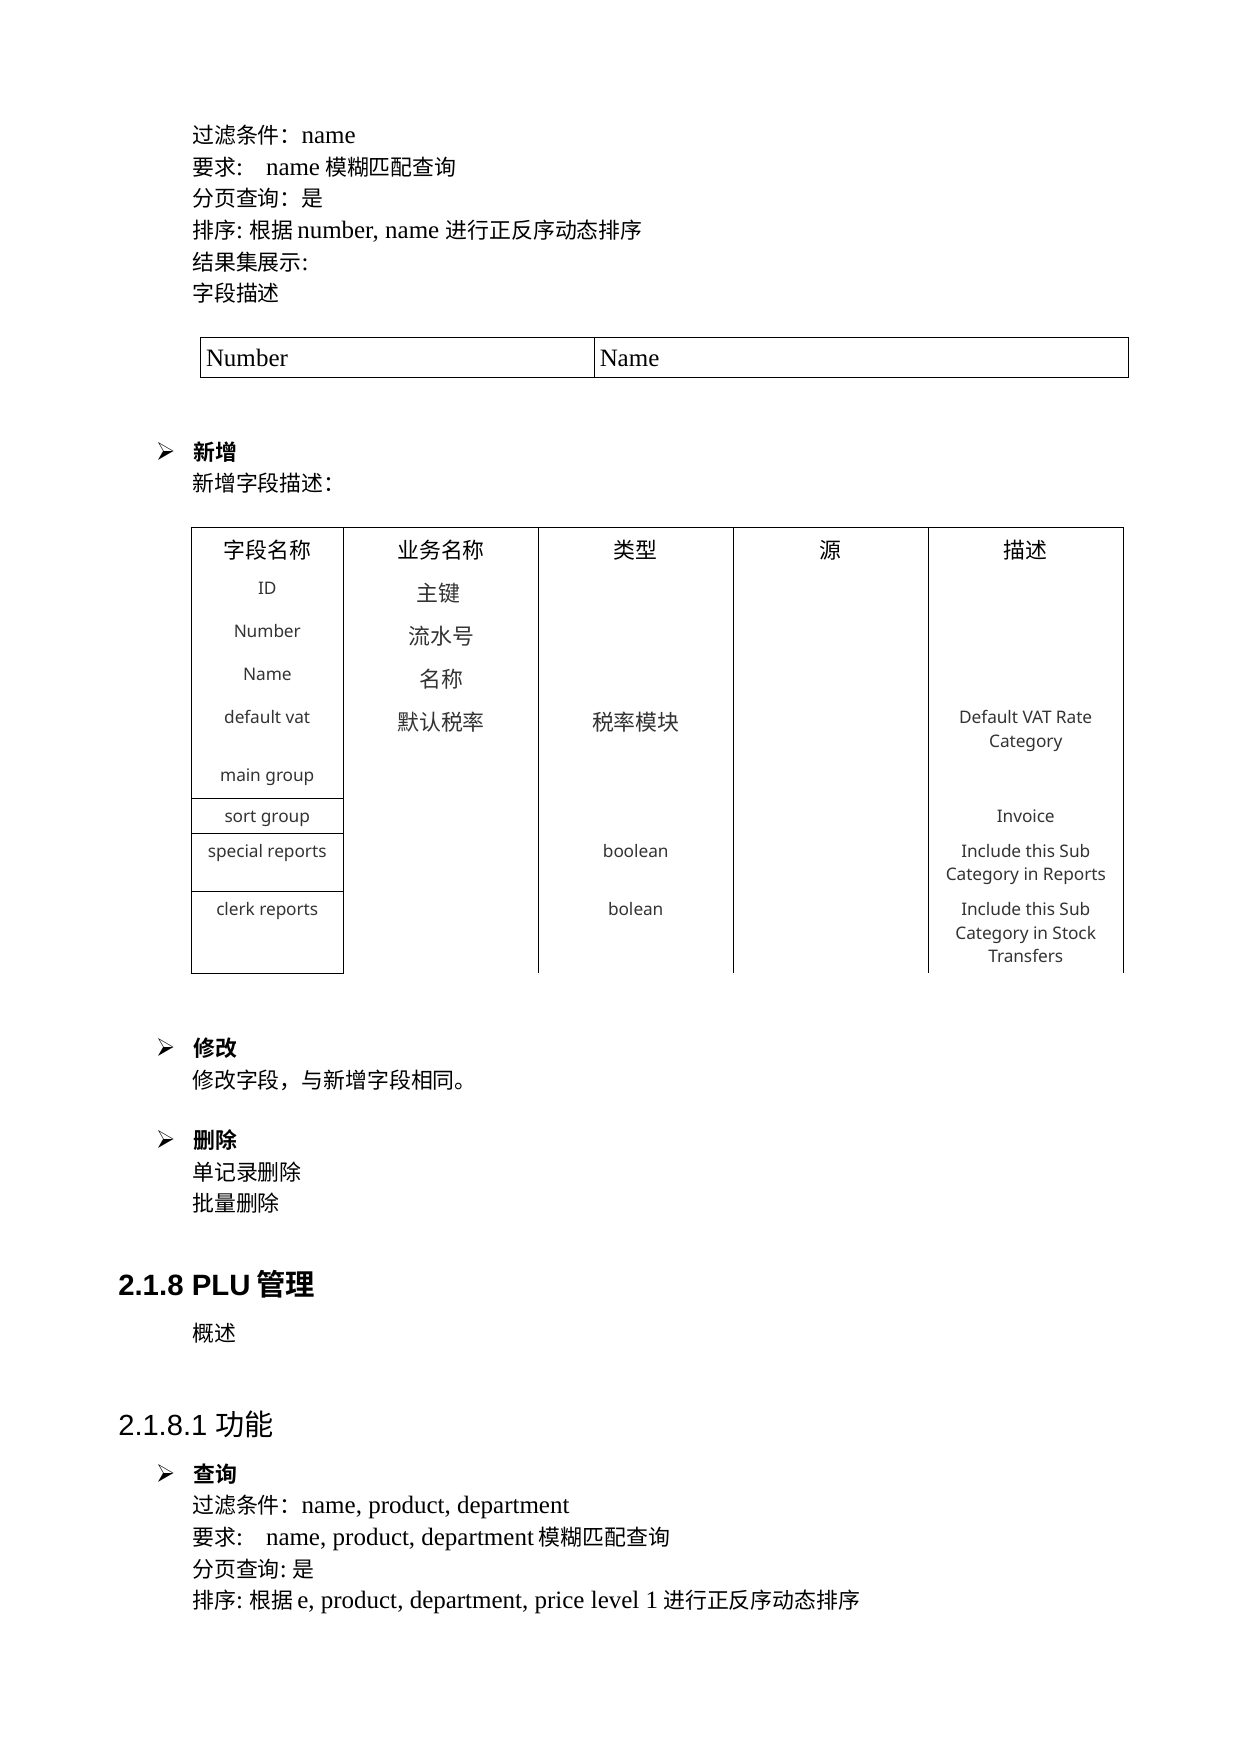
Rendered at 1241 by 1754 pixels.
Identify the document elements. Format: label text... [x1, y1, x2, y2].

table_cell special reports [192, 834, 343, 891]
table_header 类型 [539, 528, 733, 570]
subtitle 2.1.8.1 功能 [118, 1402, 1122, 1444]
text 过滤条件：name, product, department [118, 1488, 1122, 1520]
table_cell 税率模块 [539, 700, 733, 758]
table_header Number [201, 338, 594, 377]
table_cell [344, 798, 538, 833]
table_cell bolean [539, 891, 733, 973]
text 修改字段，与新增字段相同。 [118, 1063, 1122, 1094]
text 要求: name模糊匹配查询 [118, 150, 1122, 181]
table_cell [734, 758, 928, 798]
text 排序: 根据e, product, department, price level 1进行正反序动态排序 [118, 1583, 1122, 1615]
text 单记录删除 [118, 1155, 1122, 1186]
table_cell [734, 570, 928, 613]
table_cell [539, 570, 733, 613]
table_cell clerk reports [192, 892, 343, 973]
table_cell [344, 758, 538, 798]
text 批量删除 [118, 1186, 1122, 1218]
text 新增字段描述： [118, 466, 1122, 498]
table_cell [929, 758, 1123, 798]
table_cell Name [192, 656, 343, 699]
table_header 业务名称 [344, 528, 538, 570]
table_cell 默认税率 [344, 700, 538, 758]
table_header 描述 [929, 528, 1123, 570]
table_cell [734, 833, 928, 891]
table_cell [734, 613, 928, 656]
table_cell [734, 891, 928, 973]
text 排序: 根据number, name 进行正反序动态排序 [118, 213, 1122, 245]
table_cell default vat [192, 700, 343, 758]
table_cell Include this Sub Category in Stock Transfers [929, 891, 1123, 973]
text 字段描述 [118, 276, 1122, 308]
table_cell ID [192, 570, 343, 613]
table_cell [734, 798, 928, 833]
table_cell [929, 656, 1123, 699]
table_cell 名称 [344, 656, 538, 699]
table_cell Include this Sub Category in Reports [929, 833, 1123, 891]
table_cell [344, 891, 538, 973]
table_cell Invoice [929, 798, 1123, 833]
table_cell [344, 833, 538, 891]
text 概述 [118, 1316, 1122, 1348]
table_cell boolean [539, 833, 733, 891]
text 分页查询: 是 [118, 1552, 1122, 1583]
list 修改 [156, 1031, 1122, 1063]
table_cell 主键 [344, 570, 538, 613]
table_cell [539, 798, 733, 833]
table_header 字段名称 [192, 528, 343, 570]
table_cell [929, 613, 1123, 656]
list 删除 [156, 1123, 1122, 1155]
text 过滤条件：name [118, 118, 1122, 150]
table_cell [539, 613, 733, 656]
table_cell main group [192, 758, 343, 798]
table_cell sort group [192, 799, 343, 833]
table_cell Default VAT Rate Category [929, 700, 1123, 758]
text 要求: name, product, department模糊匹配查询 [118, 1520, 1122, 1552]
table_cell [734, 700, 928, 758]
table_header Name [595, 338, 1128, 377]
text 结果集展示: [118, 245, 1122, 276]
list 新增 [156, 435, 1122, 466]
table_cell [539, 758, 733, 798]
table_cell [734, 656, 928, 699]
subtitle 2.1.8 PLU管理 [118, 1261, 1122, 1304]
list 查询 [156, 1457, 1122, 1488]
table_cell [929, 570, 1123, 613]
table_cell Number [192, 613, 343, 656]
text 分页查询：是 [118, 181, 1122, 213]
table_cell [539, 656, 733, 699]
table_header 源 [734, 528, 928, 570]
table_cell 流水号 [344, 613, 538, 656]
